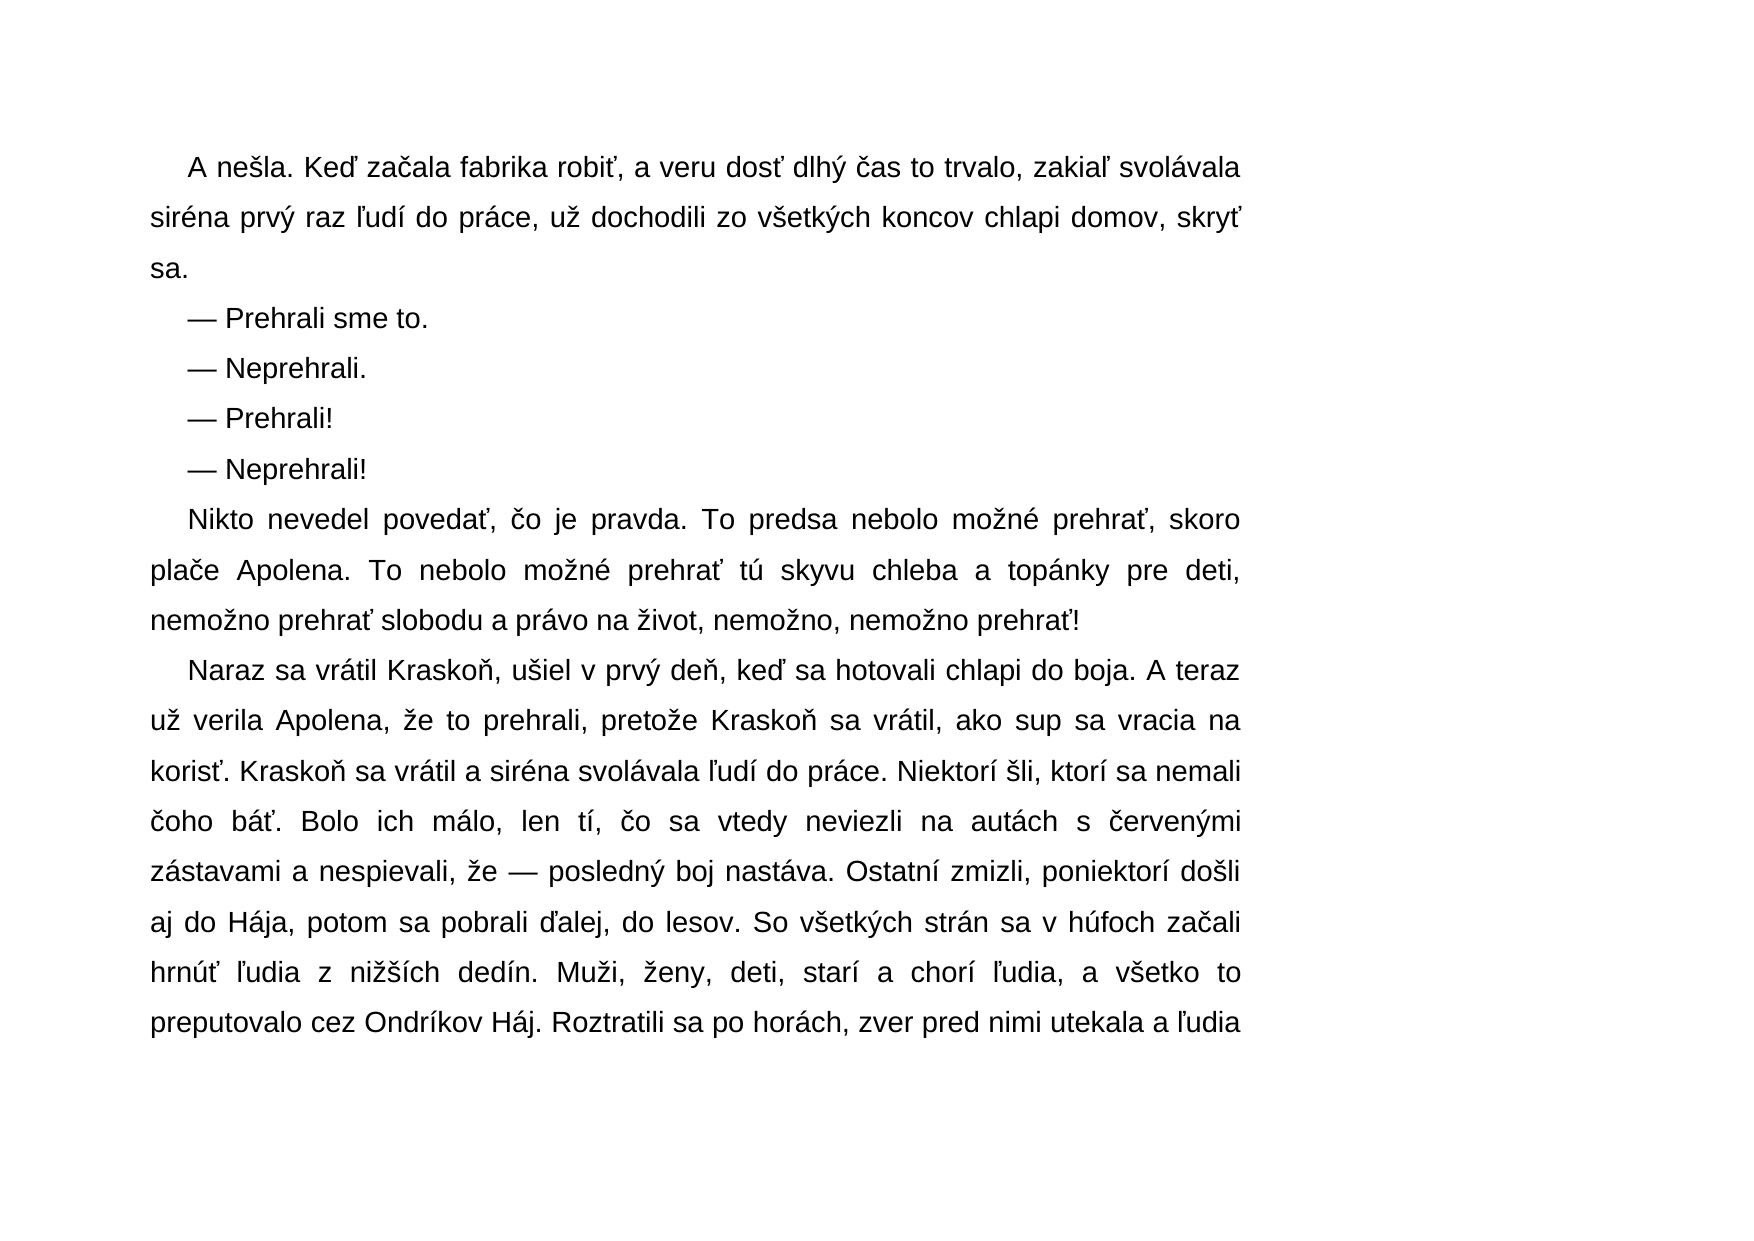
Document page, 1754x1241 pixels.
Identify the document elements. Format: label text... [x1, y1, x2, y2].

text — Prehrali sme to. [150, 301, 1243, 334]
text — Neprehrali. [150, 351, 1243, 385]
text — Prehrali! [150, 402, 1243, 435]
text A nešla. Keď začala fabrika robiť, a veru dosť dlhý čas to trvalo, zakiaľ svolávala siréna prvý raz ľudí do práce, už dochodili zo všetkých koncov chlapi domov, skryť sa. [150, 150, 1243, 284]
text — Neprehrali! [150, 452, 1243, 485]
text Nikto nevedel povedať, čo je pravda. To predsa nebolo možné prehrať, skoro plače Apolena. To nebolo možné prehrať tú skyvu chleba a topánky pre deti, nemožno prehrať slobodu a právo na život, nemožno, nemožno prehrať! [150, 502, 1243, 636]
text Naraz sa vrátil Kraskoň, ušiel v prvý deň, keď sa hotovali chlapi do boja. A teraz už verila Apolena, že to prehrali, pretože Kraskoň sa vrátil, ako sup sa vracia na korisť. Kraskoň sa vrátil a siréna svolávala ľudí do práce. Niektorí šli, ktorí sa nemali čoho báť. Bolo ich málo, len tí, čo sa vtedy neviezli na autách s červenými zástavami a nespievali, že — posledný boj nastáva. Ostatní zmizli, poniektorí došli aj do Hája, potom sa pobrali ďalej, do lesov. So všetkých strán sa v húfoch začali hrnúť ľudia z nižších dedín. Muži, ženy, deti, starí a chorí ľudia, a všetko to preputovalo cez Ondríkov Háj. Roztratili sa po horách, zver pred nimi utekala a ľudia [150, 653, 1243, 1039]
